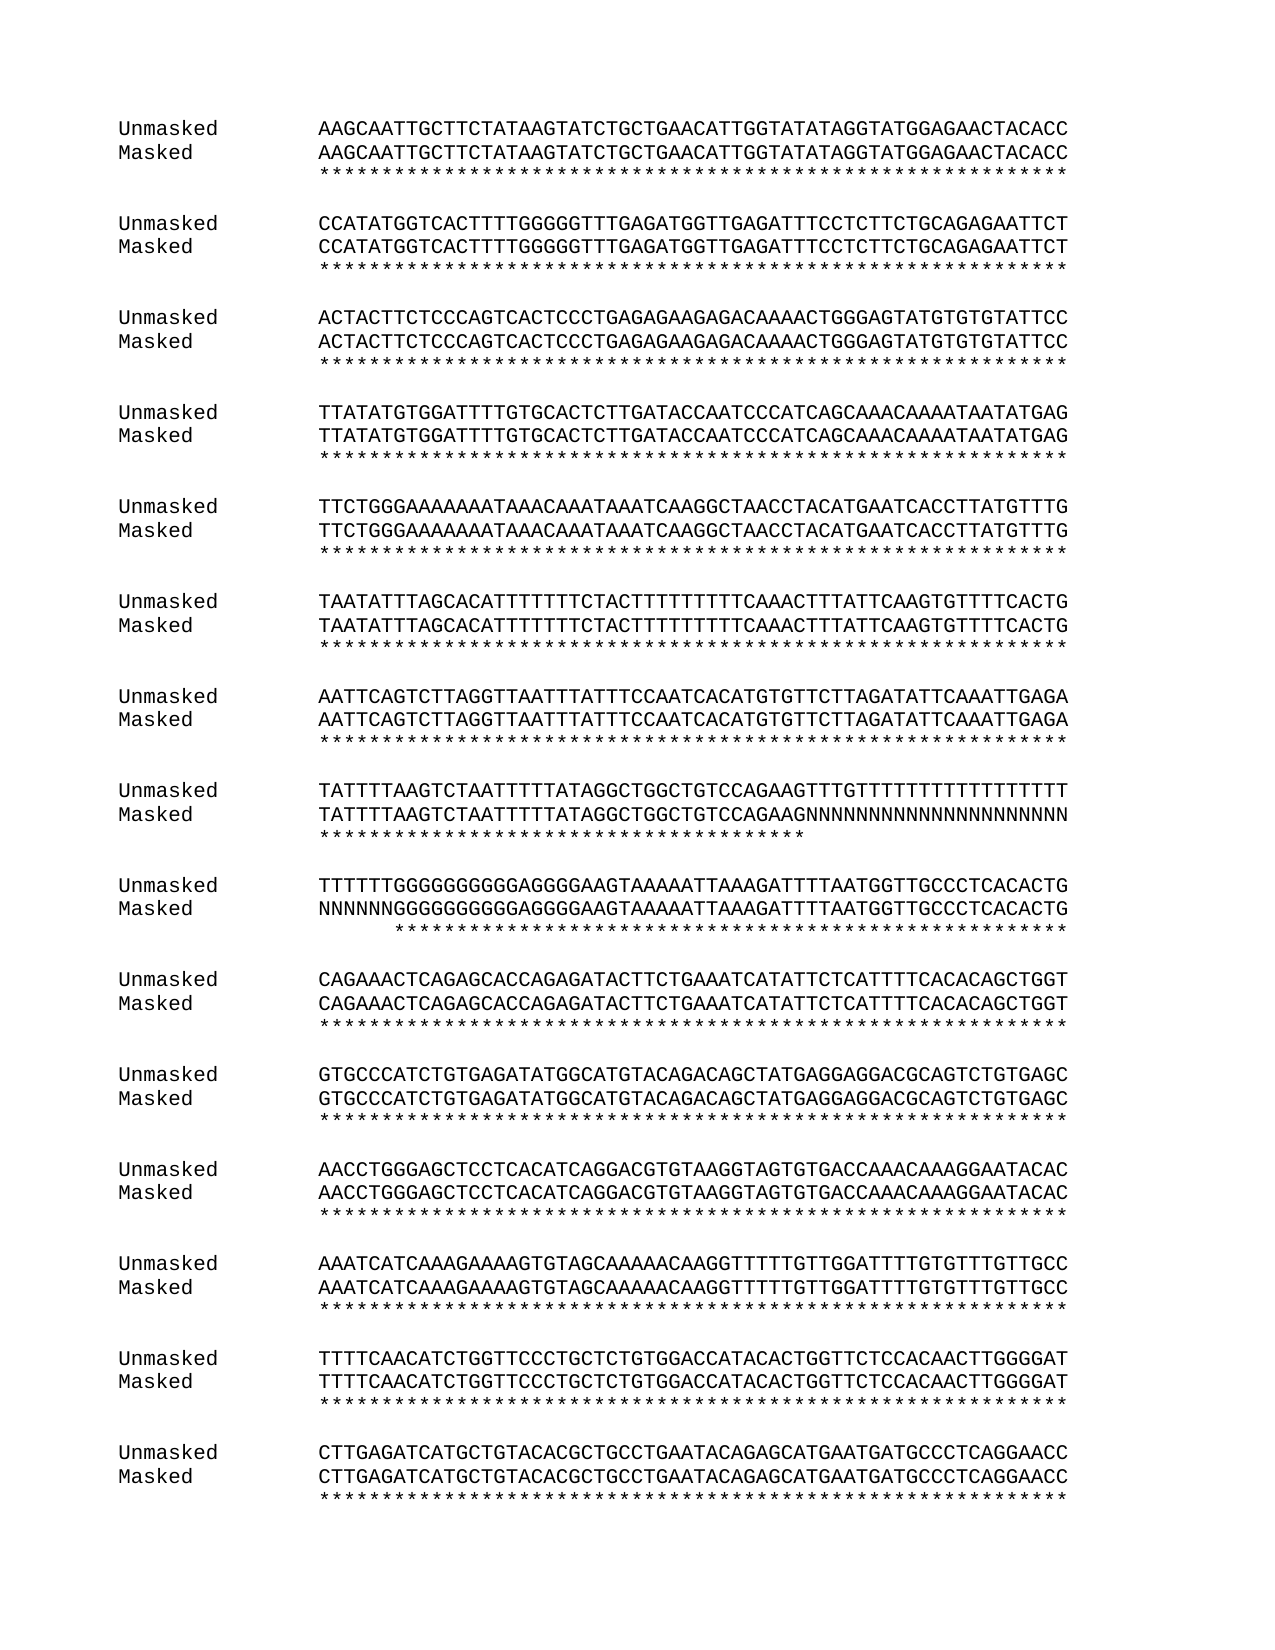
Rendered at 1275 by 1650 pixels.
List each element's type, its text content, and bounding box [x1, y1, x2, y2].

text Masked AACCTGGGAGCTCCTCACATCAGGACGTGTAAGGTAGTGTGACCAAACAAAGGAATACAC [118, 1182, 1157, 1206]
text *************************************** [118, 827, 1157, 851]
text ************************************************************ [118, 449, 1157, 473]
text Unmasked CTTGAGATCATGCTGTACACGCTGCCTGAATACAGAGCATGAATGATGCCCTCAGGAACC [118, 1442, 1157, 1466]
text Unmasked TATTTTAAGTCTAATTTTTATAGGCTGGCTGTCCAGAAGTTTGTTTTTTTTTTTTTTTTT [118, 780, 1157, 804]
text Masked GTGCCCATCTGTGAGATATGGCATGTACAGACAGCTATGAGGAGGACGCAGTCTGTGAGC [118, 1088, 1157, 1111]
text ************************************************************ [118, 354, 1157, 378]
text Unmasked CCATATGGTCACTTTTGGGGGTTTGAGATGGTTGAGATTTCCTCTTCTGCAGAGAATTCT [118, 213, 1157, 236]
text ************************************************************ [118, 638, 1157, 662]
text Unmasked TTATATGTGGATTTTGTGCACTCTTGATACCAATCCCATCAGCAAACAAAATAATATGAG [118, 402, 1157, 426]
text Masked NNNNNNGGGGGGGGGGAGGGGAAGTAAAAATTAAAGATTTTAATGGTTGCCCTCACACTG [118, 898, 1157, 922]
text ****************************************************** [118, 922, 1157, 946]
text Unmasked AAATCATCAAAGAAAAGTGTAGCAAAAACAAGGTTTTTGTTGGATTTTGTGTTTGTTGCC [118, 1253, 1157, 1277]
text Unmasked TTTTTTGGGGGGGGGGAGGGGAAGTAAAAATTAAAGATTTTAATGGTTGCCCTCACACTG [118, 875, 1157, 898]
text Unmasked AACCTGGGAGCTCCTCACATCAGGACGTGTAAGGTAGTGTGACCAAACAAAGGAATACAC [118, 1158, 1157, 1182]
text Masked CAGAAACTCAGAGCACCAGAGATACTTCTGAAATCATATTCTCATTTTCACACAGCTGGT [118, 993, 1157, 1017]
text ************************************************************ [118, 260, 1157, 284]
text Masked AAATCATCAAAGAAAAGTGTAGCAAAAACAAGGTTTTTGTTGGATTTTGTGTTTGTTGCC [118, 1277, 1157, 1300]
text Masked TTCTGGGAAAAAAATAAACAAATAAATCAAGGCTAACCTACATGAATCACCTTATGTTTG [118, 520, 1157, 544]
text Unmasked CAGAAACTCAGAGCACCAGAGATACTTCTGAAATCATATTCTCATTTTCACACAGCTGGT [118, 969, 1157, 993]
text Masked AATTCAGTCTTAGGTTAATTTATTTCCAATCACATGTGTTCTTAGATATTCAAATTGAGA [118, 709, 1157, 733]
text Unmasked TTCTGGGAAAAAAATAAACAAATAAATCAAGGCTAACCTACATGAATCACCTTATGTTTG [118, 496, 1157, 520]
text Unmasked TTTTCAACATCTGGTTCCCTGCTCTGTGGACCATACACTGGTTCTCCACAACTTGGGGAT [118, 1348, 1157, 1371]
text Masked TAATATTTAGCACATTTTTTTCTACTTTTTTTTTCAAACTTTATTCAAGTGTTTTCACTG [118, 615, 1157, 638]
text Masked TTATATGTGGATTTTGTGCACTCTTGATACCAATCCCATCAGCAAACAAAATAATATGAG [118, 426, 1157, 449]
text Masked CCATATGGTCACTTTTGGGGGTTTGAGATGGTTGAGATTTCCTCTTCTGCAGAGAATTCT [118, 236, 1157, 260]
text Masked TATTTTAAGTCTAATTTTTATAGGCTGGCTGTCCAGAAGNNNNNNNNNNNNNNNNNNNNN [118, 804, 1157, 827]
text ************************************************************ [118, 1300, 1157, 1324]
text Unmasked GTGCCCATCTGTGAGATATGGCATGTACAGACAGCTATGAGGAGGACGCAGTCTGTGAGC [118, 1064, 1157, 1088]
text ************************************************************ [118, 1489, 1157, 1513]
text ************************************************************ [118, 1017, 1157, 1040]
text ************************************************************ [118, 1395, 1157, 1419]
text ************************************************************ [118, 1111, 1157, 1135]
text Unmasked TAATATTTAGCACATTTTTTTCTACTTTTTTTTTCAAACTTTATTCAAGTGTTTTCACTG [118, 591, 1157, 615]
text Masked CTTGAGATCATGCTGTACACGCTGCCTGAATACAGAGCATGAATGATGCCCTCAGGAACC [118, 1466, 1157, 1489]
text Masked AAGCAATTGCTTCTATAAGTATCTGCTGAACATTGGTATATAGGTATGGAGAACTACACC [118, 142, 1157, 165]
text ************************************************************ [118, 165, 1157, 189]
text ************************************************************ [118, 1206, 1157, 1229]
text ************************************************************ [118, 544, 1157, 567]
text Masked TTTTCAACATCTGGTTCCCTGCTCTGTGGACCATACACTGGTTCTCCACAACTTGGGGAT [118, 1371, 1157, 1395]
text Masked ACTACTTCTCCCAGTCACTCCCTGAGAGAAGAGACAAAACTGGGAGTATGTGTGTATTCC [118, 331, 1157, 354]
text ************************************************************ [118, 733, 1157, 757]
text Unmasked ACTACTTCTCCCAGTCACTCCCTGAGAGAAGAGACAAAACTGGGAGTATGTGTGTATTCC [118, 307, 1157, 331]
text Unmasked AATTCAGTCTTAGGTTAATTTATTTCCAATCACATGTGTTCTTAGATATTCAAATTGAGA [118, 686, 1157, 709]
text Unmasked AAGCAATTGCTTCTATAAGTATCTGCTGAACATTGGTATATAGGTATGGAGAACTACACC [118, 118, 1157, 142]
